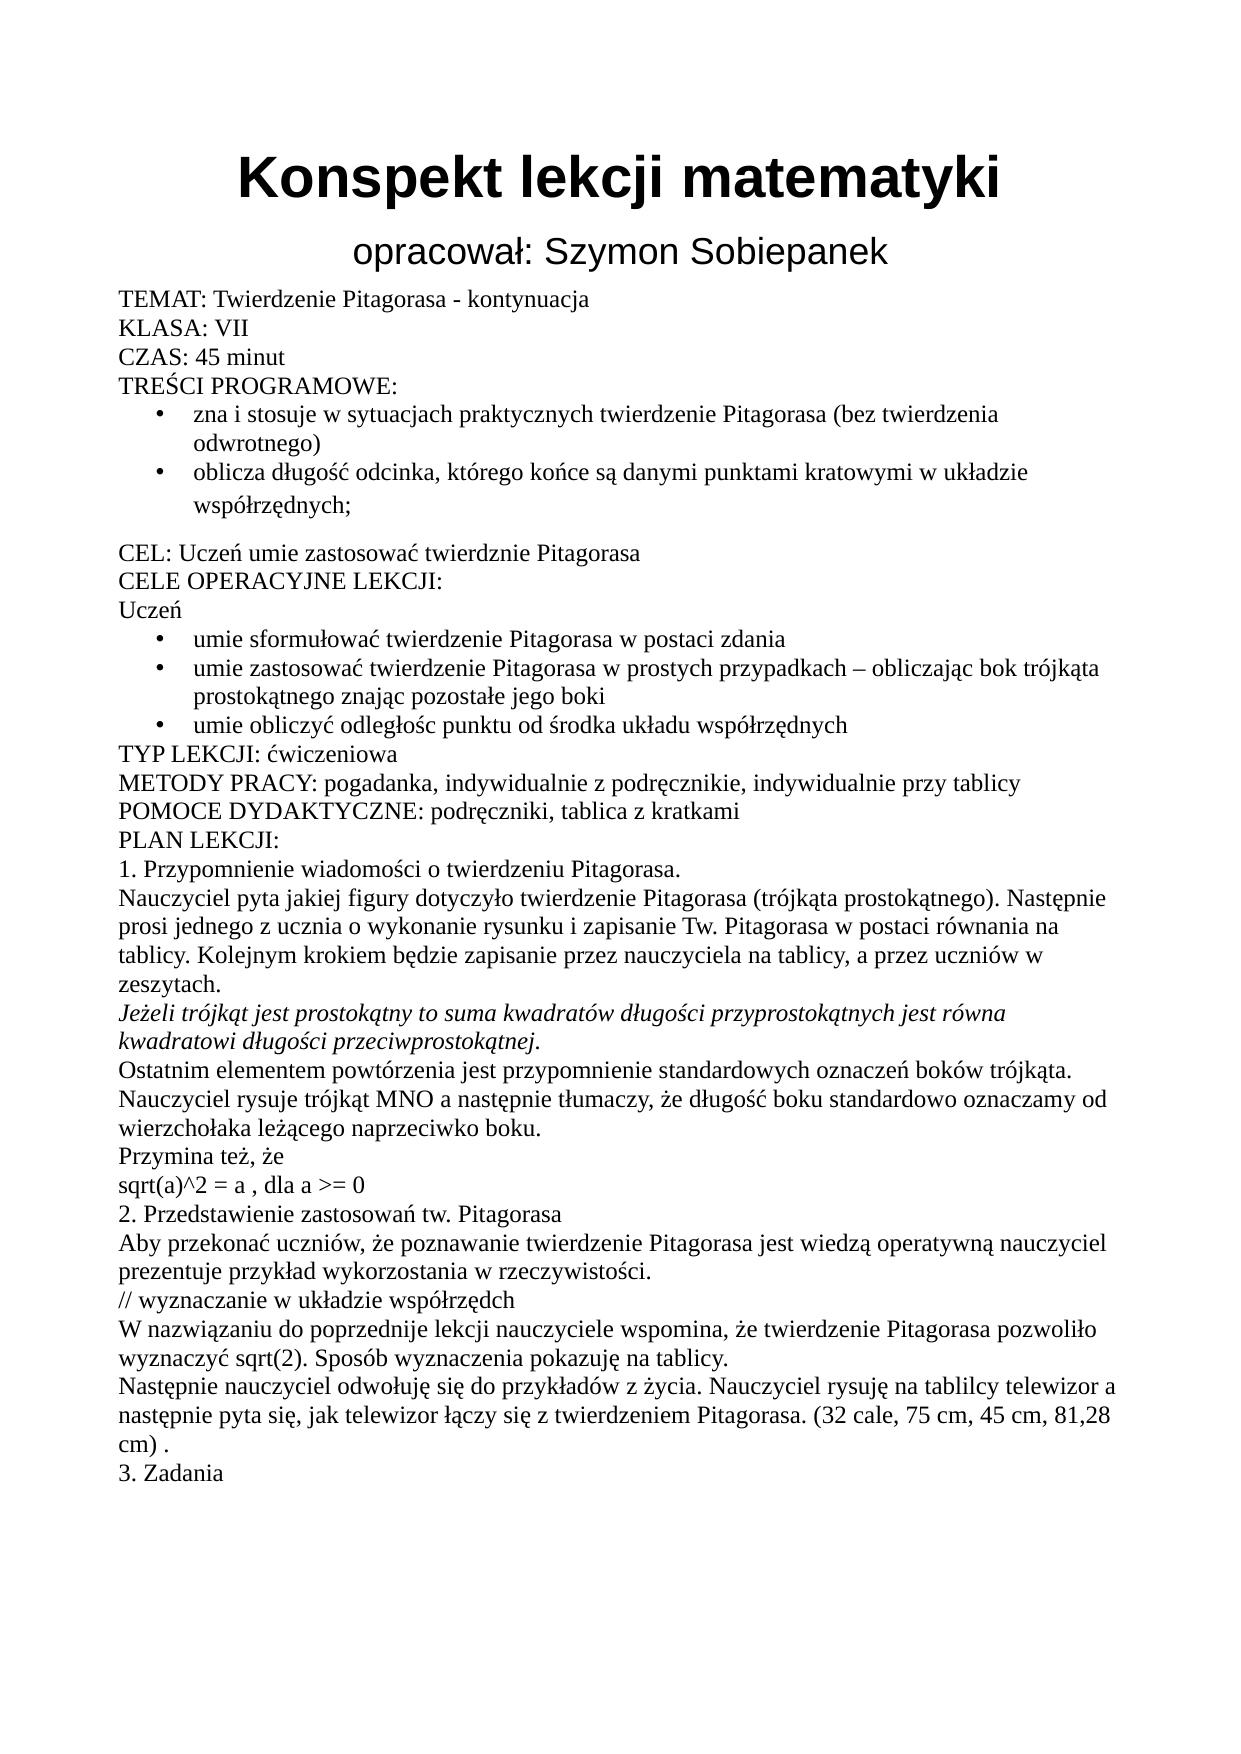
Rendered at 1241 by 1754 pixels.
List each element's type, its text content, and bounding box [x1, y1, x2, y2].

text 2. Przedstawienie zastosowań tw. Pitagorasa [118, 1199, 1122, 1228]
text Nauczyciel pyta jakiej figury dotyczyło twierdzenie Pitagorasa (trójkąta prostokątnego). Następnie prosi jednego z ucznia o wykonanie rysunku i zapisanie Tw. Pitagorasa w postaci równania na tablicy. Kolejnym krokiem będzie zapisanie przez nauczyciela na tablicy, a przez uczniów w zeszytach. [118, 883, 1122, 998]
text Aby przekonać uczniów, że poznawanie twierdzenie Pitagorasa jest wiedzą operatywną nauczyciel prezentuje przykład wykorzostania w rzeczywistości. [118, 1228, 1122, 1285]
text Następnie nauczyciel odwołuję się do przykładów z życia. Nauczyciel rysuję na tablilcy telewizor a następnie pyta się, jak telewizor łączy się z twierdzeniem Pitagorasa. (32 cale, 75 cm, 45 cm, 81,28 cm) . [118, 1371, 1122, 1458]
text CZAS: 45 minut [118, 342, 1122, 371]
text // wyznaczanie w układzie współrzędch [118, 1285, 1122, 1314]
text Jeżeli trójkąt jest prostokątny to suma kwadratów długości przyprostokątnych jest równa kwadratowi długości przeciwprostokątnej. [118, 998, 1122, 1055]
text 1. Przypomnienie wiadomości o twierdzeniu Pitagorasa. [118, 854, 1122, 883]
text PLAN LEKCJI: [118, 825, 1122, 854]
text TYP LEKCJI: ćwiczeniowa [118, 739, 1122, 768]
text sqrt(a)^2 = a , dla a >= 0 [118, 1170, 1122, 1199]
text CEL: Uczeń umie zastosować twierdznie Pitagorasa [118, 538, 1122, 566]
list zna i stosuje w sytuacjach praktycznych twierdzenie Pitagorasa (bez twierdzenia odwrotnego) [156, 399, 1122, 457]
title Konspekt lekcji matematyki [118, 143, 1122, 210]
list oblicza długość odcinka, którego końce są danymi punktami kratowymi w układzie współrzędnych; [156, 457, 1122, 519]
text W nazwiązaniu do poprzednije lekcji nauczyciele wspomina, że twierdzenie Pitagorasa pozwoliło wyznaczyć sqrt(2). Sposób wyznaczenia pokazuję na tablicy. [118, 1314, 1122, 1371]
list umie obliczyć odległośc punktu od środka układu współrzędnych [156, 710, 1122, 739]
text Ostatnim elementem powtórzenia jest przypomnienie standardowych oznaczeń boków trójkąta. [118, 1055, 1122, 1084]
text POMOCE DYDAKTYCZNE: podręczniki, tablica z kratkami [118, 796, 1122, 825]
text CELE OPERACYJNE LEKCJI: [118, 566, 1122, 595]
text Przymina też, że [118, 1141, 1122, 1170]
text Nauczyciel rysuje trójkąt MNO a następnie tłumaczy, że długość boku standardowo oznaczamy od wierzchołaka leżącego naprzeciwko boku. [118, 1084, 1122, 1141]
text TREŚCI PROGRAMOWE: [118, 371, 1122, 399]
list umie sformułować twierdzenie Pitagorasa w postaci zdania [156, 624, 1122, 653]
text METODY PRACY: pogadanka, indywidualnie z podręcznikie, indywidualnie przy tablicy [118, 768, 1122, 796]
text 3. Zadania [118, 1458, 1122, 1486]
text KLASA: VII [118, 313, 1122, 342]
text Uczeń [118, 595, 1122, 624]
subtitle opracował: Szymon Sobiepanek [118, 229, 1122, 272]
text TEMAT: Twierdzenie Pitagorasa - kontynuacja [118, 284, 1122, 313]
list umie zastosować twierdzenie Pitagorasa w prostych przypadkach – obliczając bok trójkąta prostokątnego znając pozostałe jego boki [156, 653, 1122, 710]
